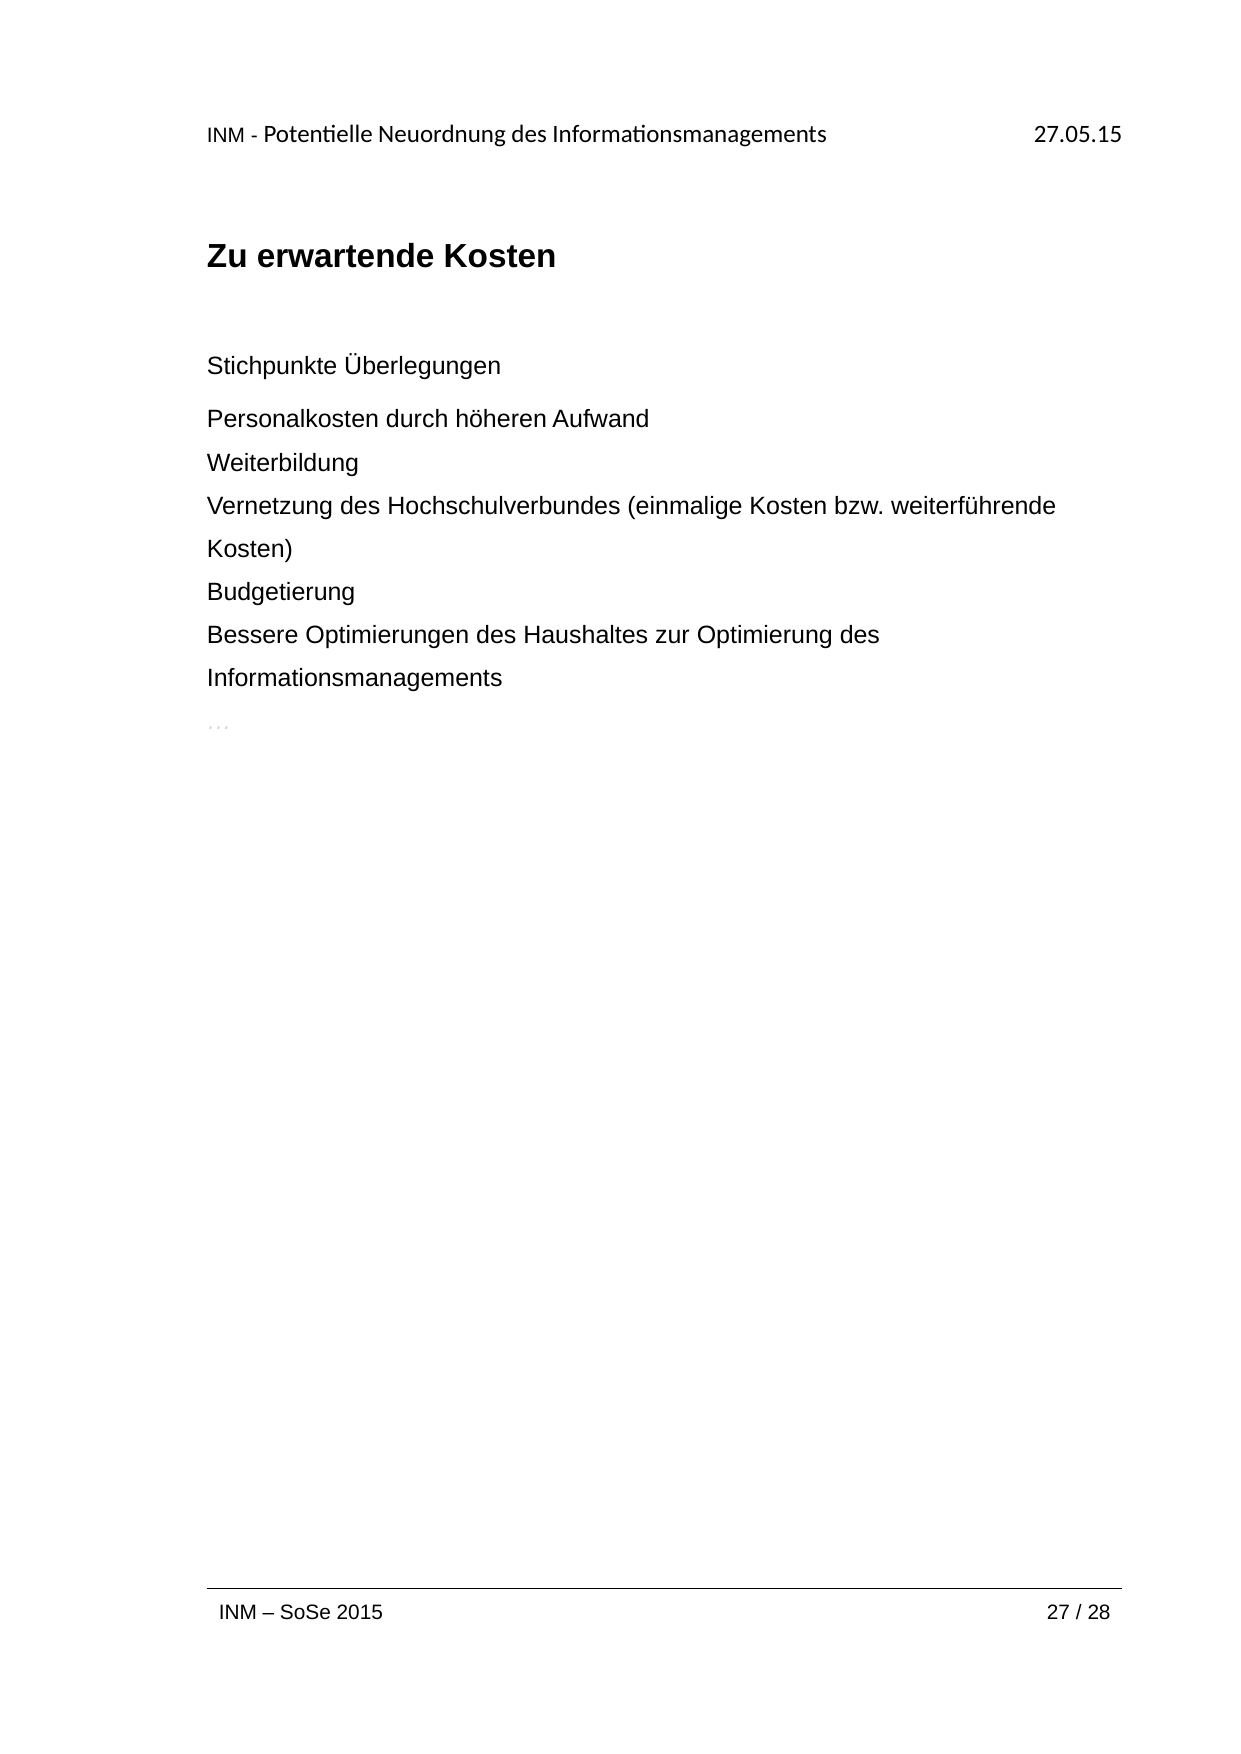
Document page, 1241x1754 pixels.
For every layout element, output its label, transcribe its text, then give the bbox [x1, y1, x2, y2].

text Weiterbildung [207, 448, 1122, 476]
text Vernetzung des Hochschulverbundes (einmalige Kosten bzw. weiterführende Kosten) [207, 491, 1122, 563]
text Bessere Optimierungen des Haushaltes zur Optimierung des Informationsmanagements [207, 620, 1122, 692]
text Zu erwartende Kosten [207, 236, 1122, 274]
text Stichpunkte Überlegungen [207, 351, 1122, 380]
text Budgetierung [207, 577, 1122, 606]
text Personalkosten durch höheren Aufwand [207, 404, 1122, 433]
text … [207, 706, 1122, 735]
